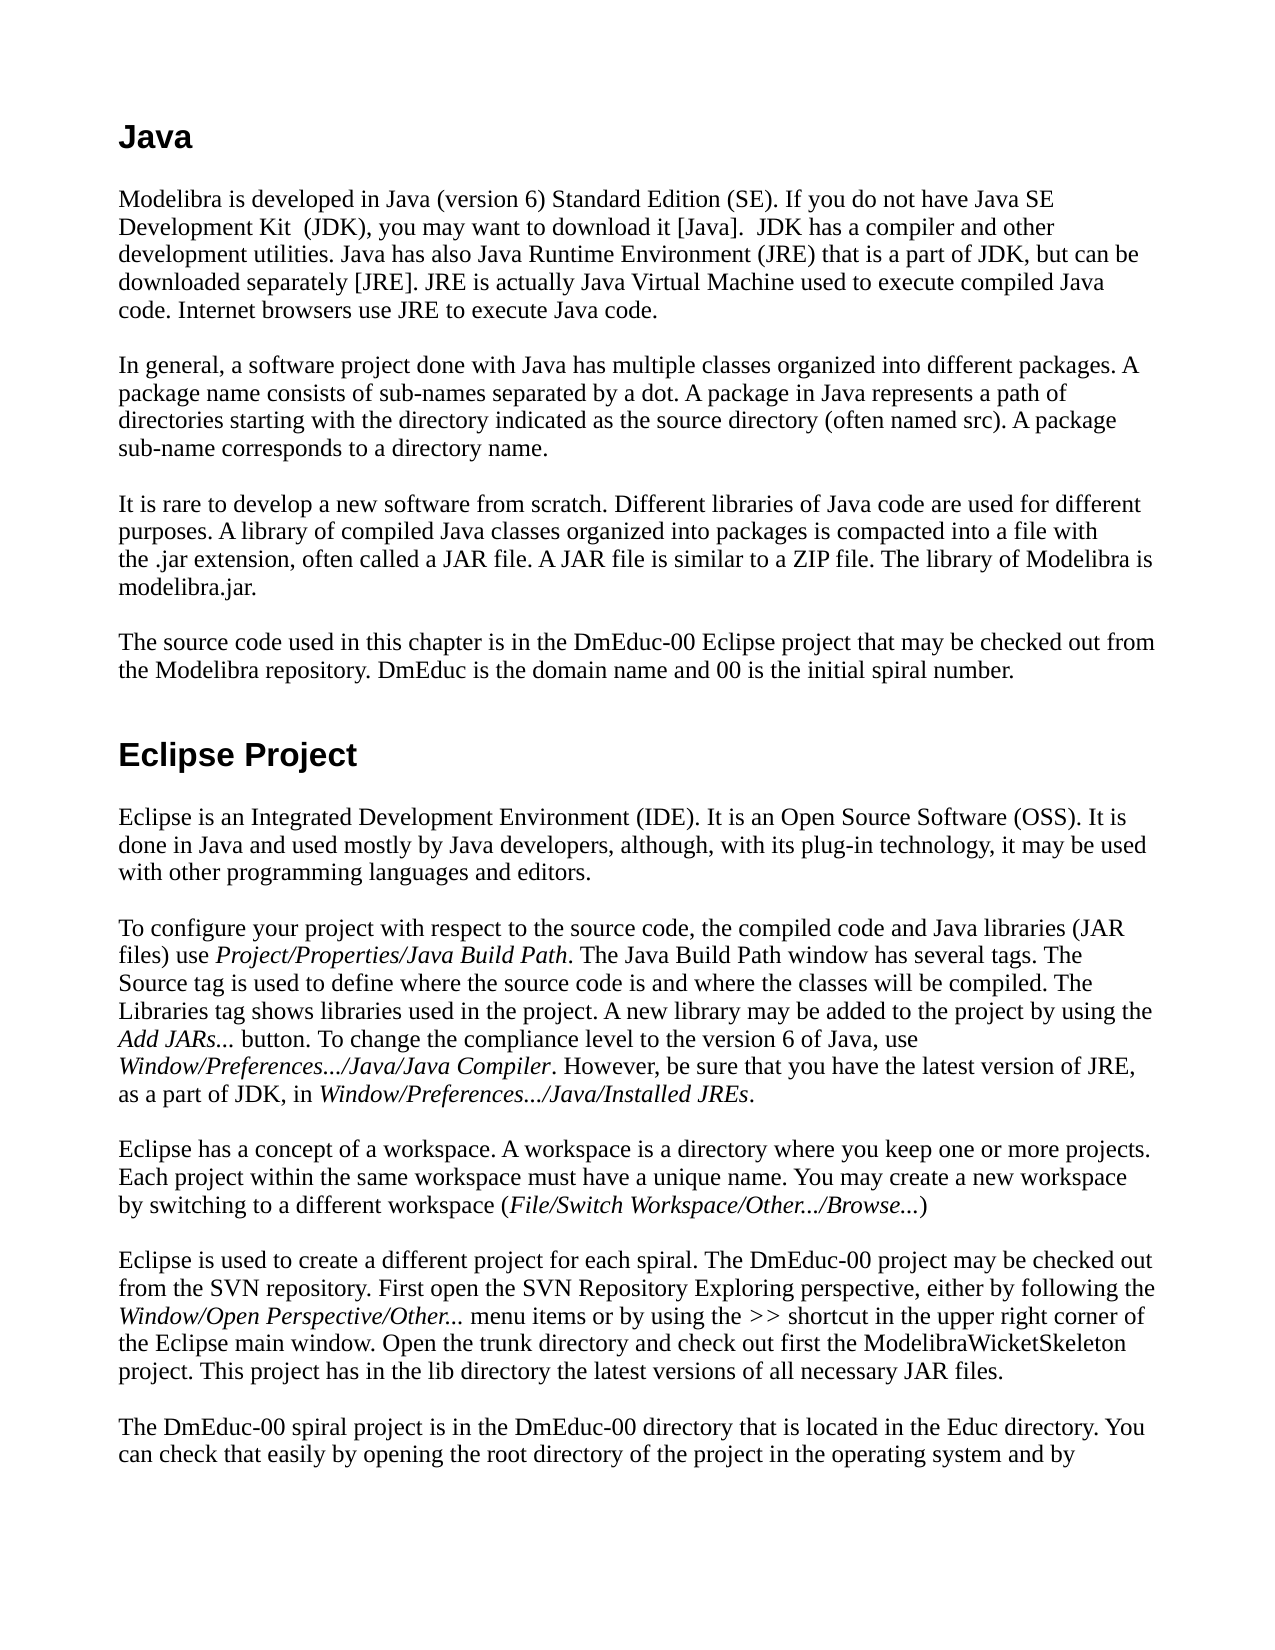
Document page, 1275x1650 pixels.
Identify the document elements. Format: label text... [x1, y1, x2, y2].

subtitle Eclipse Project [118, 736, 1157, 774]
text The source code used in this chapter is in the DmEduc-00 Eclipse project that may be checked out from the Modelibra repository. DmEduc is the domain name and 00 is the initial spiral number. [118, 628, 1157, 684]
text It is rare to develop a new software from scratch. Different libraries of Java code are used for different purposes. A library of compiled Java classes organized into packages is compacted into a file with the .jar extension, often called a JAR file. A JAR file is similar to a ZIP file. The library of Modelibra is modelibra.jar. [118, 490, 1157, 601]
text Eclipse has a concept of a workspace. A workspace is a directory where you keep one or more projects. Each project within the same workspace must have a unique name. You may create a new workspace by switching to a different workspace (File/Switch Workspace/Other.../Browse...) [118, 1136, 1157, 1219]
text The DmEduc-00 spiral project is in the DmEduc-00 directory that is located in the Educ directory. You can check that easily by opening the root directory of the project in the operating system and by [118, 1413, 1157, 1468]
text To configure your project with respect to the source code, the compiled code and Java libraries (JAR files) use Project/Properties/Java Build Path. The Java Build Path window has several tags. The Source tag is used to define where the source code is and where the classes will be compiled. The Libraries tag shows libraries used in the project. A new library may be added to the project by using the Add JARs... button. To change the compliance level to the version 6 of Java, use Window/Preferences.../Java/Java Compiler. However, be sure that you have the latest version of JRE, as a part of JDK, in Window/Preferences.../Java/Installed JREs. [118, 914, 1157, 1108]
text Eclipse is an Integrated Development Environment (IDE). It is an Open Source Software (OSS). It is done in Java and used mostly by Java developers, although, with its plug-in technology, it may be used with other programming languages and editors. [118, 803, 1157, 886]
text Modelibra is developed in Java (version 6) Standard Edition (SE). If you do not have Java SE Development Kit (JDK), you may want to download it [Java]. JDK has a compiler and other development utilities. Java has also Java Runtime Environment (JRE) that is a part of JDK, but can be downloaded separately [JRE]. JRE is actually Java Virtual Machine used to execute compiled Java code. Internet browsers use JRE to execute Java code. [118, 185, 1157, 323]
text Eclipse is used to create a different project for each spiral. The DmEduc-00 project may be checked out from the SVN repository. First open the SVN Repository Exploring perspective, either by following the Window/Open Perspective/Other... menu items or by using the >> shortcut in the upper right corner of the Eclipse main window. Open the trunk directory and check out first the ModelibraWicketSkeleton project. This project has in the lib directory the latest versions of all necessary JAR files. [118, 1246, 1157, 1385]
text In general, a software project done with Java has multiple classes organized into different packages. A package name consists of sub-names separated by a dot. A package in Java represents a path of directories starting with the directory indicated as the source directory (often named src). A package sub-name corresponds to a directory name. [118, 351, 1157, 462]
subtitle Java [118, 118, 1157, 155]
